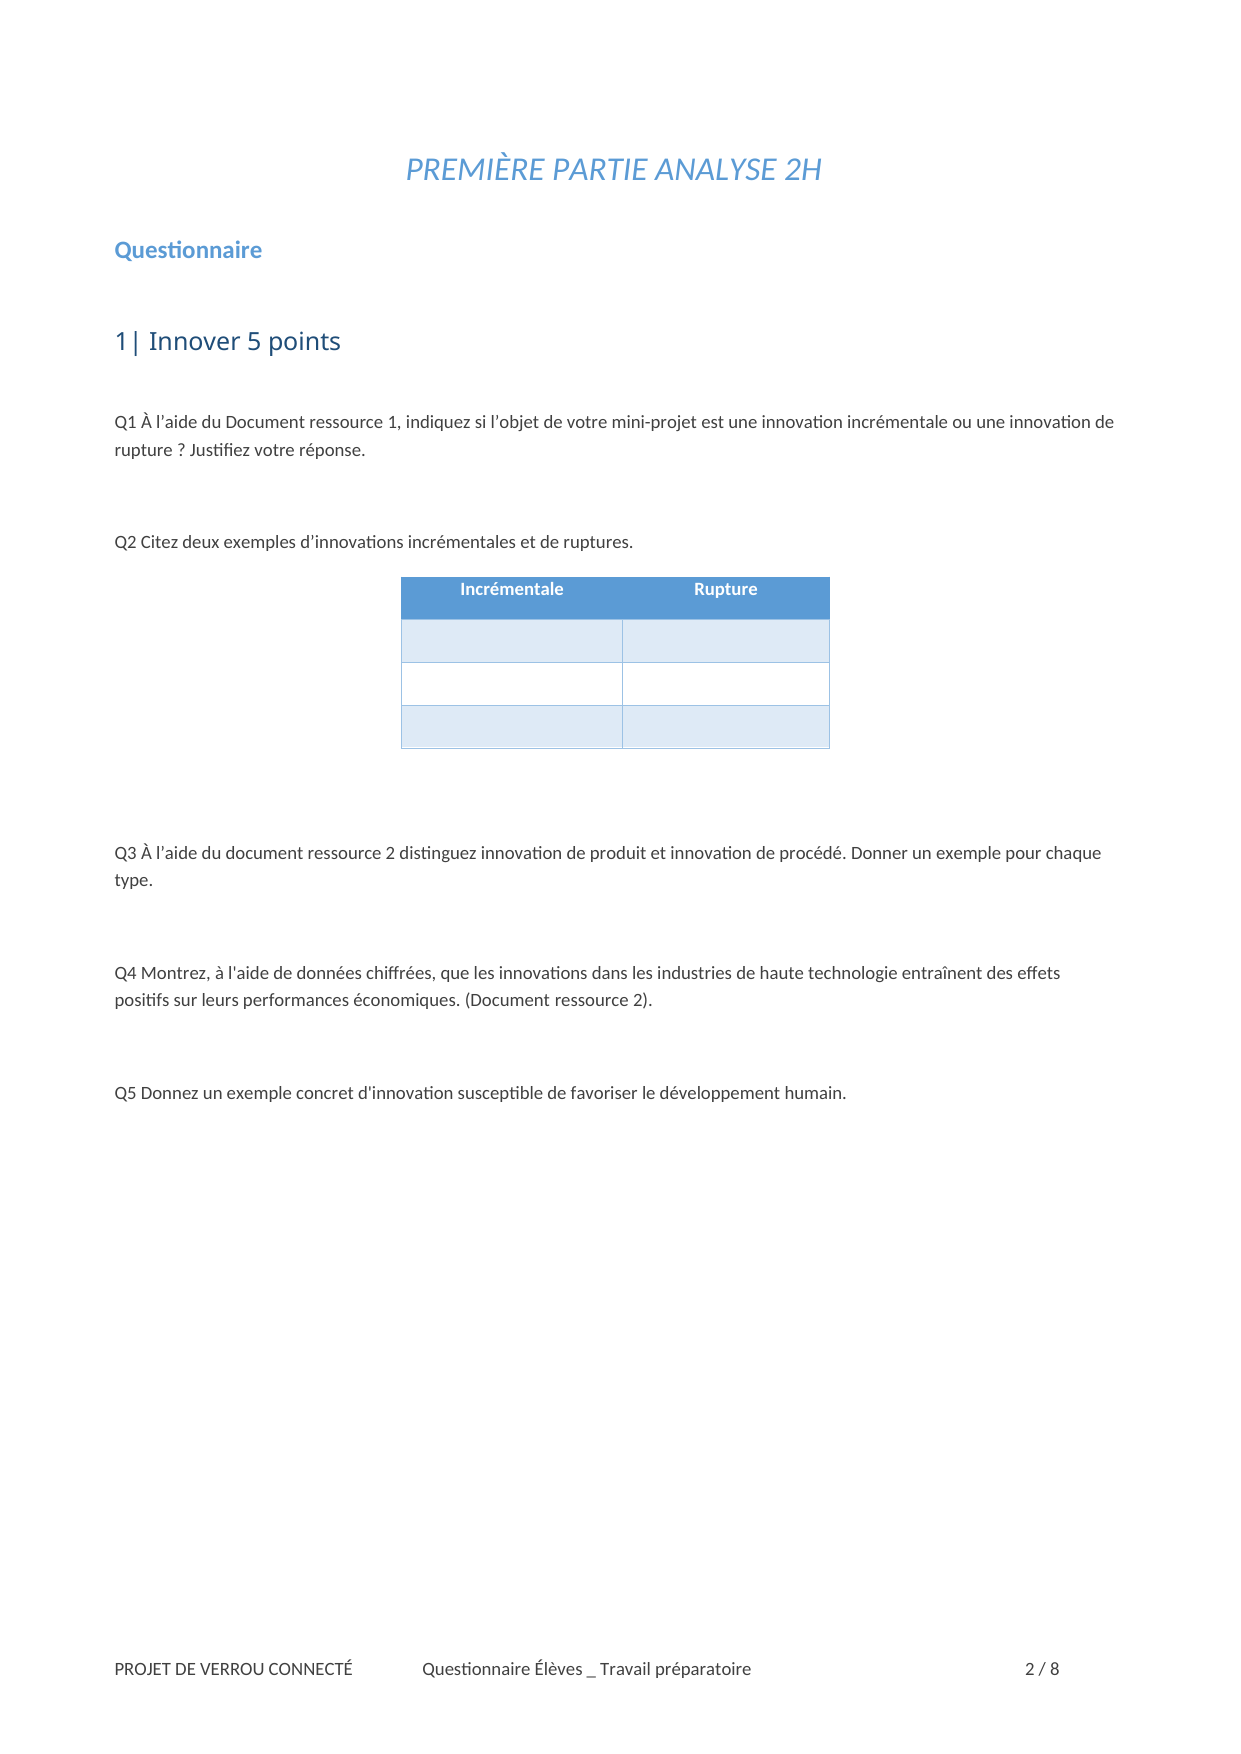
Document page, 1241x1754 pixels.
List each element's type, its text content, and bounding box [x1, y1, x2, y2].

table_cell [402, 706, 622, 747]
table_cell [623, 663, 829, 705]
text Q3 À l’aide du document ressource 2 distinguez innovation de produit et innovation de procédé. Donner un exemple pour chaque type. [114, 841, 1116, 891]
subtitle 1| Innover 5 points [114, 323, 1116, 357]
table_cell [623, 620, 829, 662]
subtitle Questionnaire [114, 234, 1116, 264]
table_cell [623, 706, 829, 747]
text Q1 À l’aide du Document ressource 1, indiquez si l’objet de votre mini-projet est une innovation incrémentale ou une innovation de rupture ? Justifiez votre réponse. [114, 410, 1116, 461]
table_cell [402, 620, 622, 662]
text Q5 Donnez un exemple concret d'innovation susceptible de favoriser le développement humain. [114, 1081, 1116, 1104]
table_header Rupture [623, 578, 829, 619]
text Q4 Montrez, à l'aide de données chiffrées, que les innovations dans les industries de haute technologie entraînent des effets positifs sur leurs performances économiques. (Document ressource 2). [114, 961, 1116, 1011]
text Q2 Citez deux exemples d’innovations incrémentales et de ruptures. [114, 530, 1116, 553]
table_cell [402, 663, 622, 705]
text PREMIÈRE PARTIE ANALYSE 2H [114, 148, 1116, 188]
table_header Incrémentale [402, 578, 622, 619]
